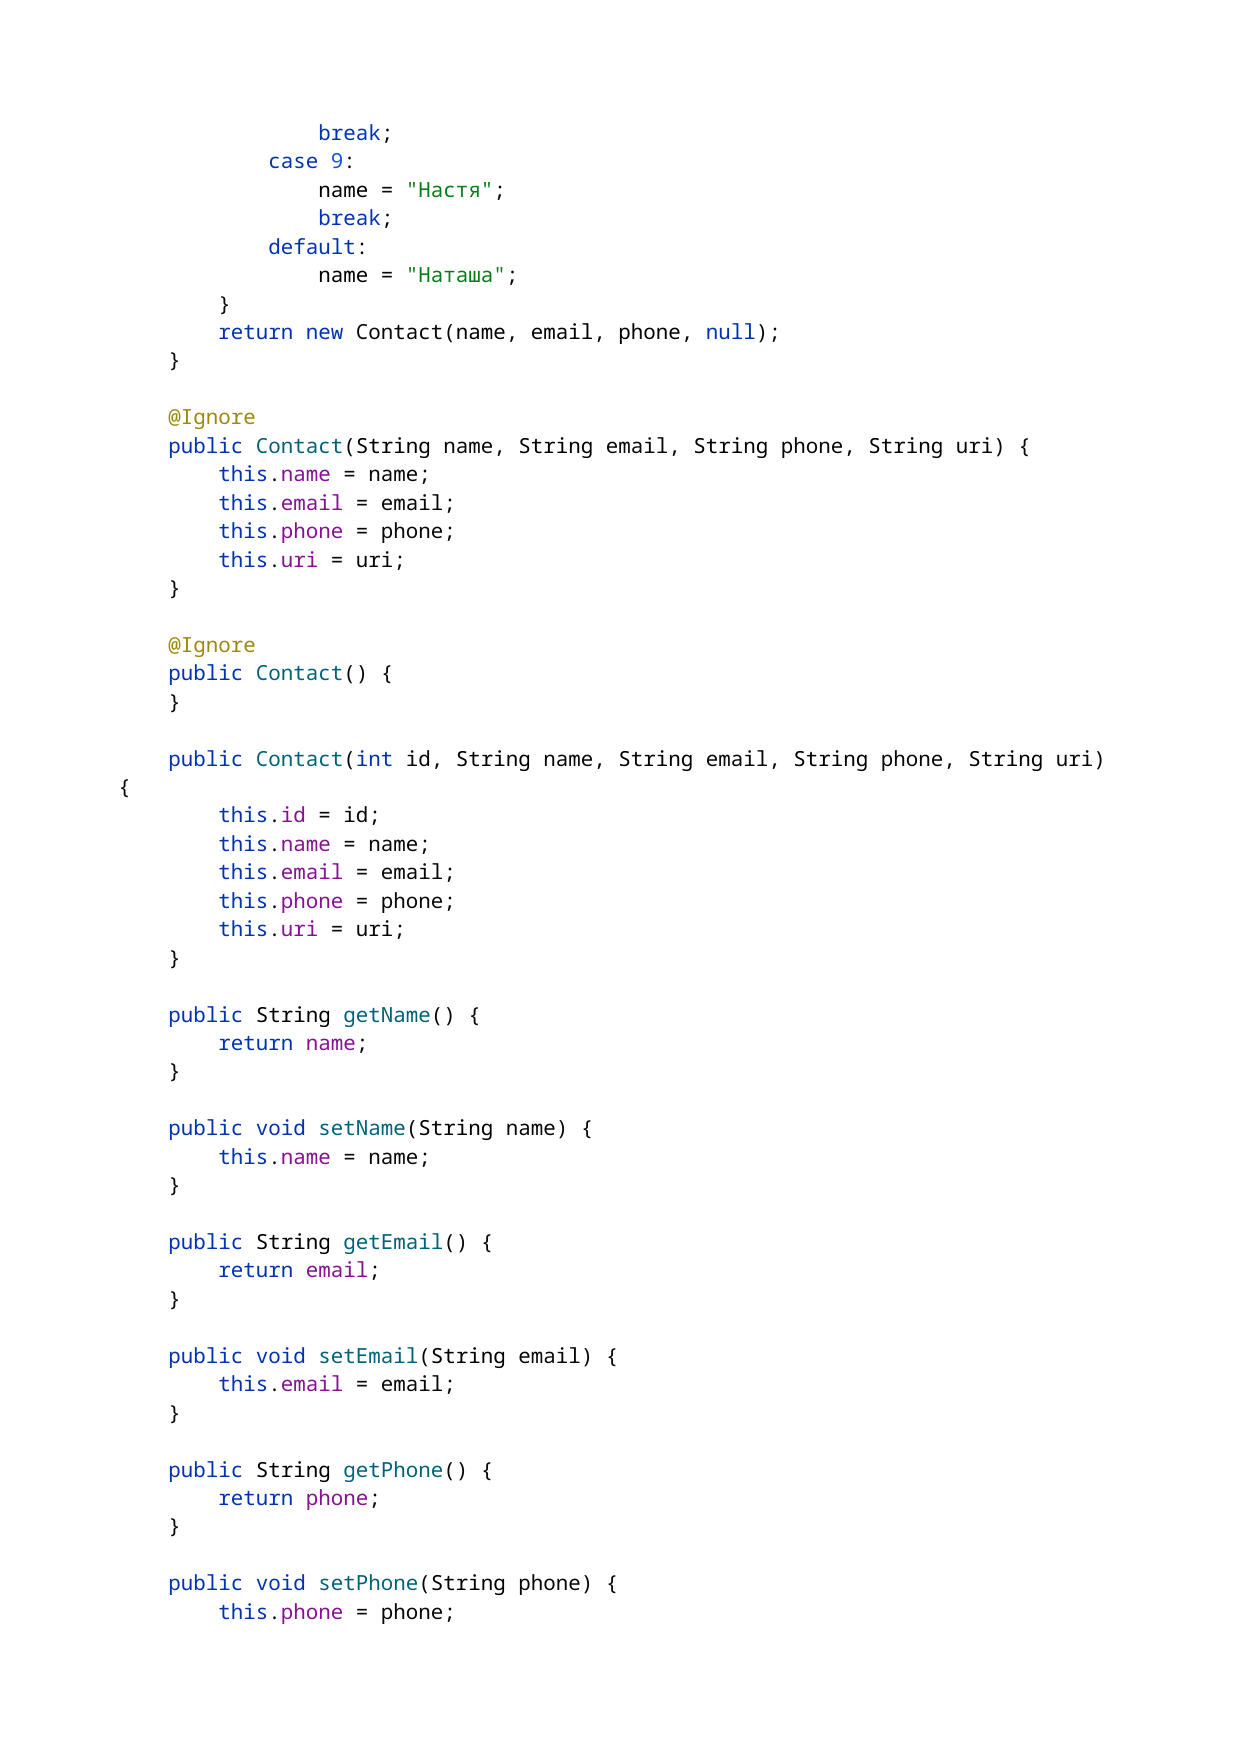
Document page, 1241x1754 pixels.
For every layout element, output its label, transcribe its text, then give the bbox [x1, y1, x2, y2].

text break; case 9: name = "Настя"; break; default: name = "Наташа"; } return new Contact(name, email, phone, null); } @Ignore public Contact(String name, String email, String phone, String uri) { this.name = name; this.email = email; this.phone = phone; this.uri = uri; } @Ignore public Contact() { } public Contact(int id, String name, String email, String phone, String uri) { this.id = id; this.name = name; this.email = email; this.phone = phone; this.uri = uri; } public String getName() { return name; } public void setName(String name) { this.name = name; } public String getEmail() { return email; } public void setEmail(String email) { this.email = email; } public String getPhone() { return phone; } public void setPhone(String phone) { this.phone = phone; [118, 118, 1122, 1625]
